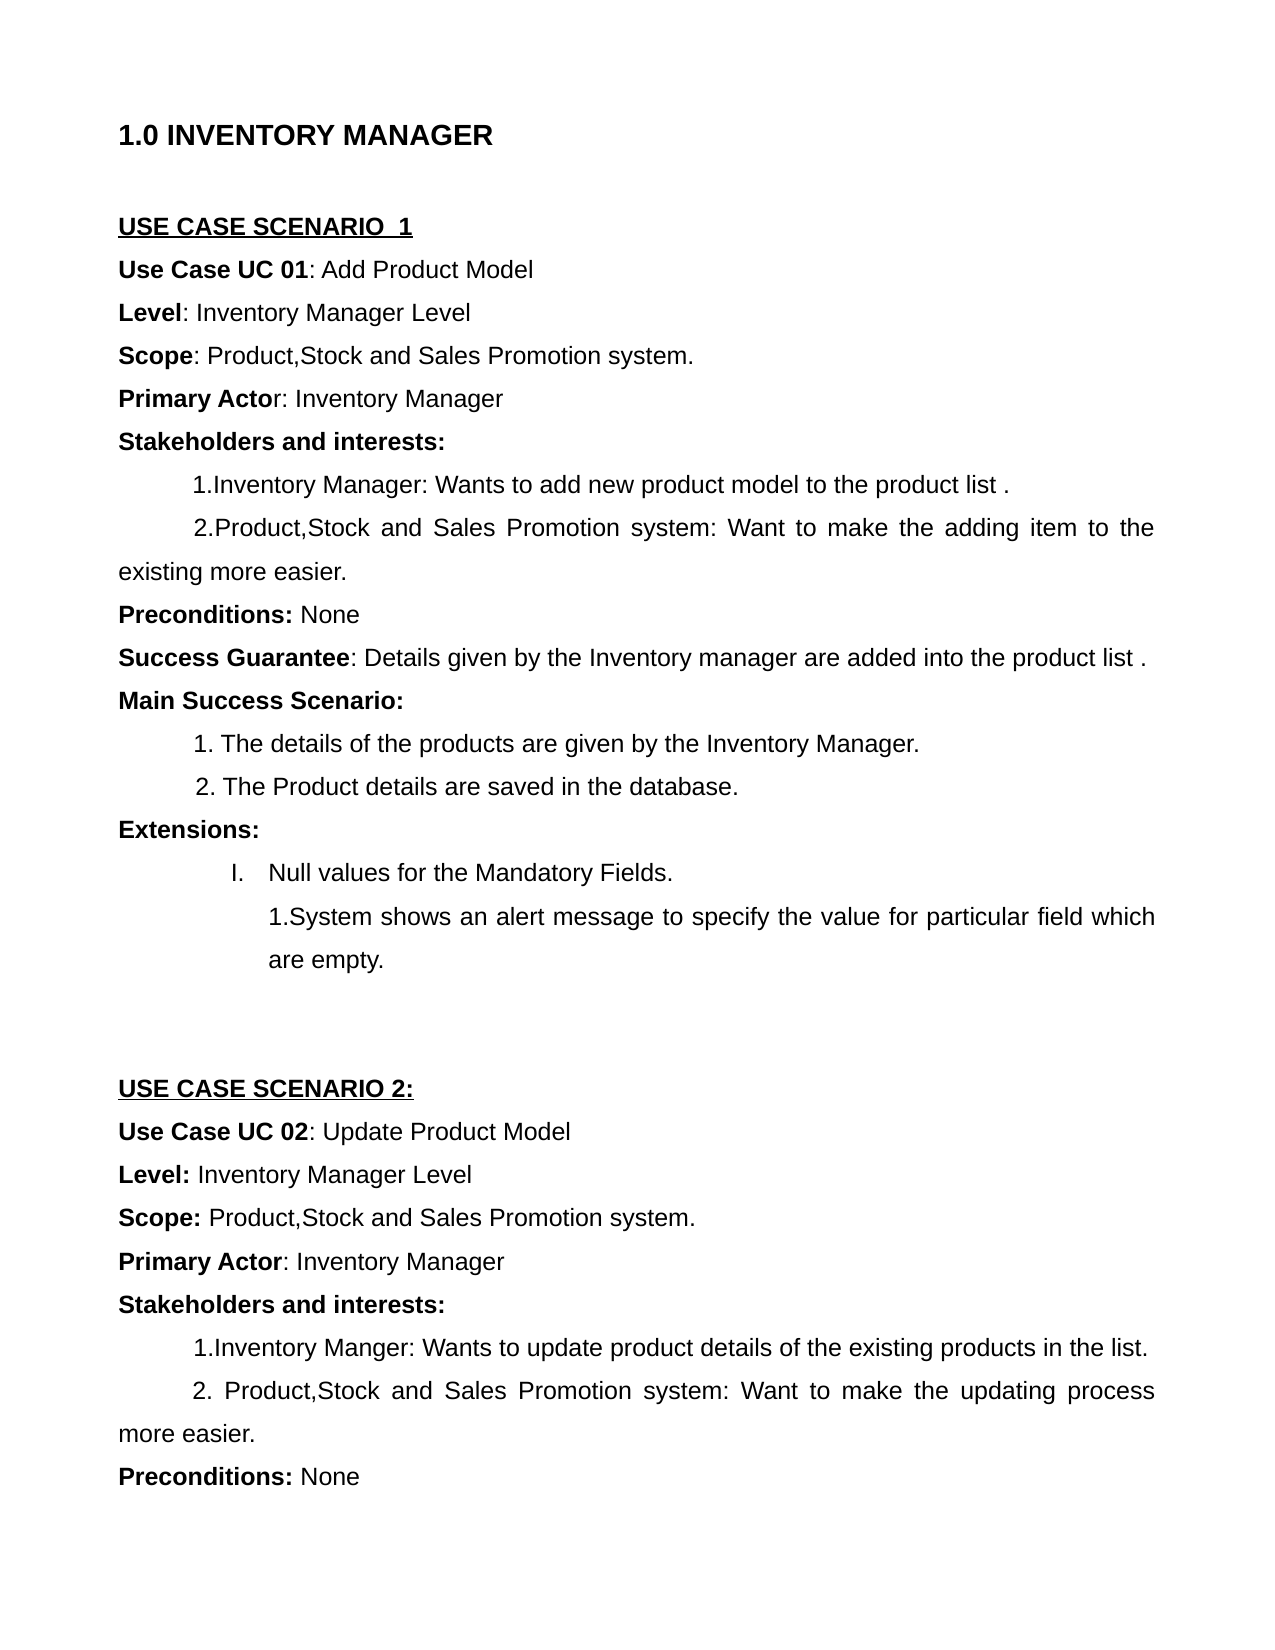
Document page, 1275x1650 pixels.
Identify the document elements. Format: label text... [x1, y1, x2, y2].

list Null values for the Mandatory Fields. [231, 858, 1157, 887]
text Preconditions: None [118, 600, 1157, 628]
text Preconditions: None [118, 1462, 1157, 1491]
text 2.Product,Stock and Sales Promotion system: Want to make the adding item to the existing more easier. [118, 513, 1157, 585]
text Success Guarantee: Details given by the Inventory manager are added into the product list . [118, 643, 1157, 672]
text Scope: Product,Stock and Sales Promotion system. [118, 341, 1157, 370]
text Scope: Product,Stock and Sales Promotion system. [118, 1203, 1157, 1232]
text Level: Inventory Manager Level [118, 1160, 1157, 1189]
text Level: Inventory Manager Level [118, 298, 1157, 327]
text Primary Actor: Inventory Manager [118, 1247, 1157, 1275]
text 1.Inventory Manager: Wants to add new product model to the product list . [118, 470, 1157, 499]
text Stakeholders and interests: [118, 1290, 1157, 1318]
list 1.System shows an alert message to specify the value for particular field which are empty. [231, 902, 1157, 973]
list 1.0 INVENTORY MANAGER [118, 118, 1157, 152]
text Stakeholders and interests: [118, 427, 1157, 456]
list 1.Inventory Manger: Wants to update product details of the existing products in the list. [118, 1333, 1157, 1362]
text Extensions: [118, 815, 1157, 844]
list USE CASE SCENARIO 1 [118, 212, 1157, 240]
text 2. The Product details are saved in the database. [174, 772, 1157, 801]
text 1. The details of the products are given by the Inventory Manager. [109, 729, 1157, 758]
text Main Success Scenario: [118, 686, 1157, 715]
text USE CASE SCENARIO 2: [118, 1074, 1157, 1103]
text Use Case UC 02: Update Product Model [118, 1117, 1157, 1146]
text Primary Actor: Inventory Manager [118, 384, 1157, 413]
text Use Case UC 01: Add Product Model [118, 255, 1157, 283]
text 2. Product,Stock and Sales Promotion system: Want to make the updating process more easier. [118, 1376, 1157, 1448]
